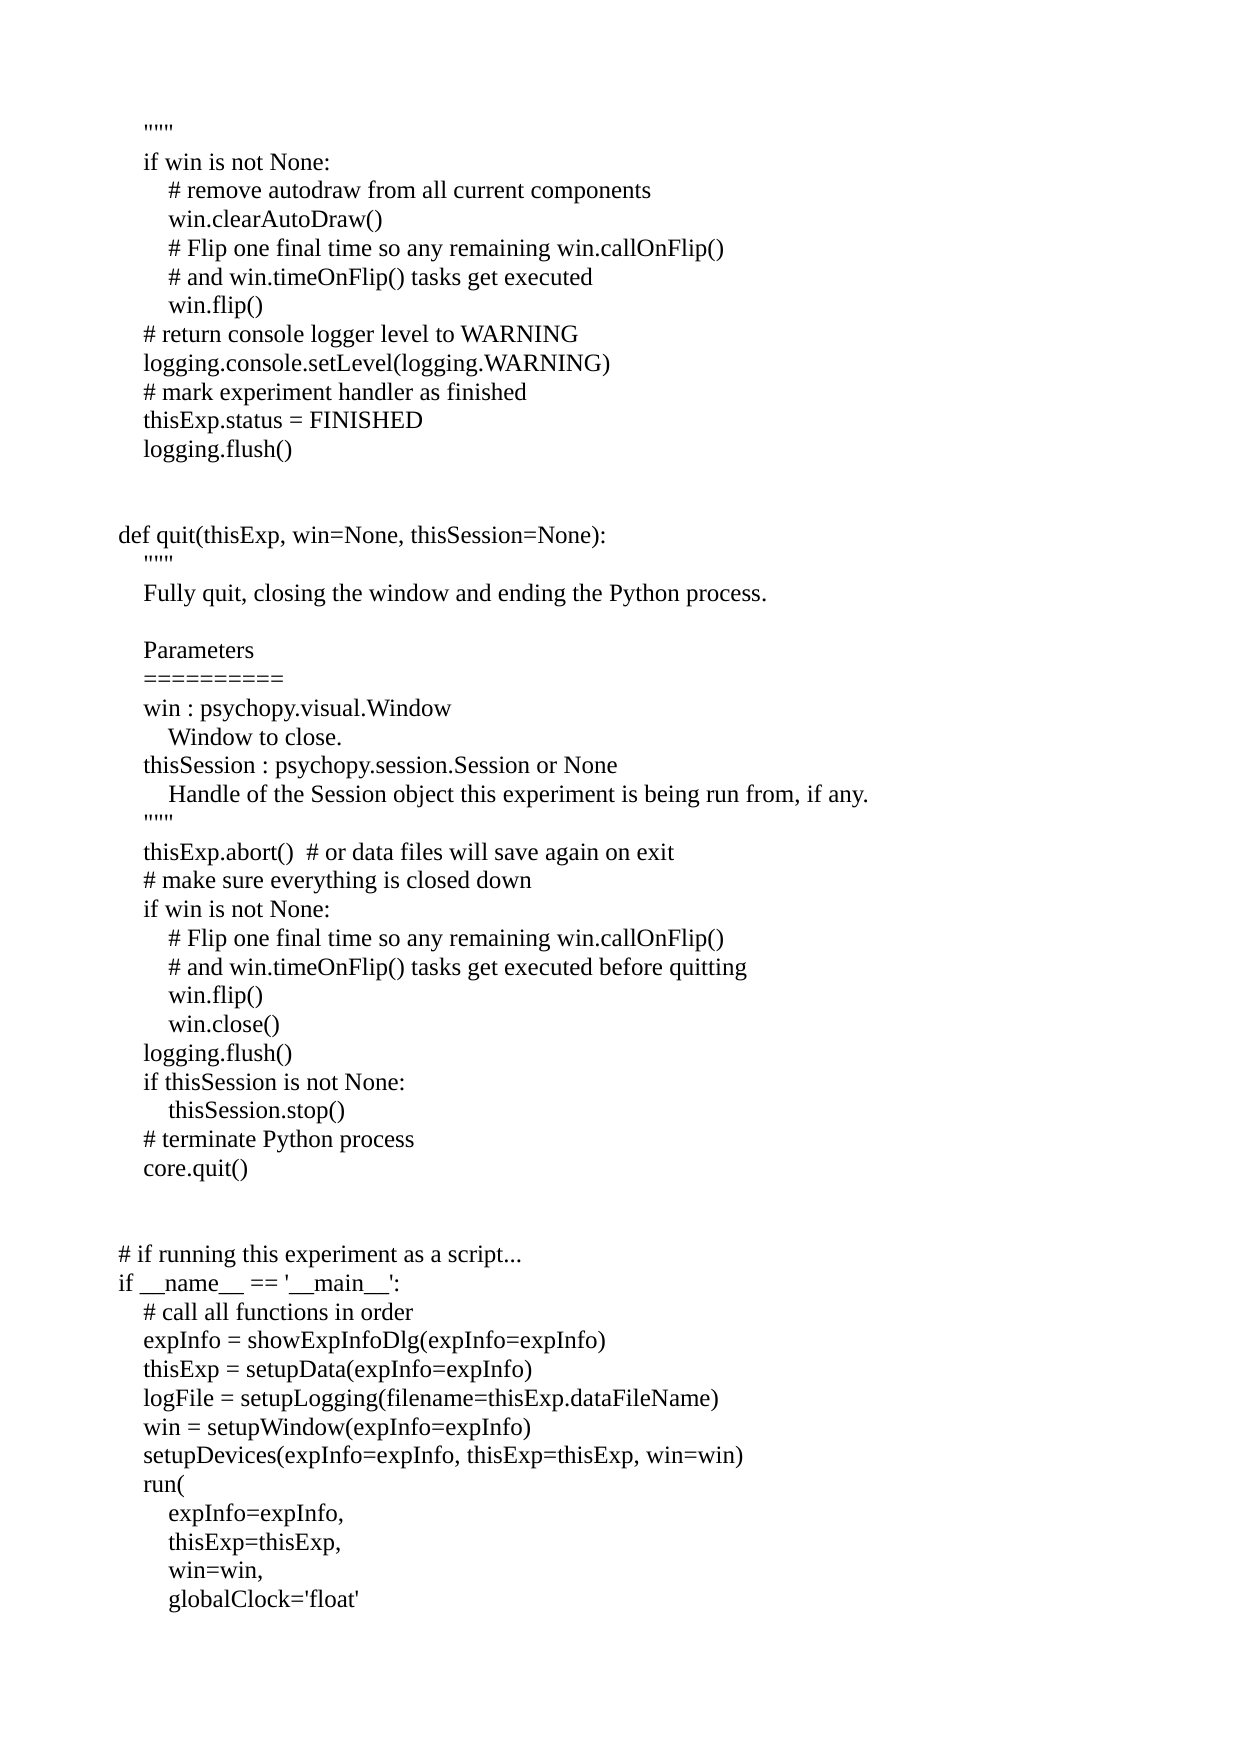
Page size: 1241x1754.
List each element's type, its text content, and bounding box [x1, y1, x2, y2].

text # mark experiment handler as finished [118, 377, 1122, 406]
text # if running this experiment as a script... [118, 1239, 1122, 1268]
text """ [118, 118, 1122, 147]
text win=win, [118, 1556, 1122, 1584]
text win.close() [118, 1009, 1122, 1038]
text if __name__ == '__main__': [118, 1268, 1122, 1297]
text thisExp = setupData(expInfo=expInfo) [118, 1354, 1122, 1383]
text logging.flush() [118, 1038, 1122, 1067]
text logging.flush() [118, 434, 1122, 463]
text win : psychopy.visual.Window [118, 693, 1122, 722]
text core.quit() [118, 1153, 1122, 1182]
text if win is not None: [118, 894, 1122, 923]
text # and win.timeOnFlip() tasks get executed before quitting [118, 952, 1122, 981]
text # Flip one final time so any remaining win.callOnFlip() [118, 923, 1122, 952]
text def quit(thisExp, win=None, thisSession=None): [118, 521, 1122, 549]
text logFile = setupLogging(filename=thisExp.dataFileName) [118, 1383, 1122, 1412]
text win.flip() [118, 981, 1122, 1009]
text thisSession.stop() [118, 1096, 1122, 1124]
text expInfo = showExpInfoDlg(expInfo=expInfo) [118, 1326, 1122, 1354]
text thisSession : psychopy.session.Session or None [118, 751, 1122, 779]
text Fully quit, closing the window and ending the Python process. [118, 578, 1122, 607]
text # call all functions in order [118, 1297, 1122, 1326]
text Parameters [118, 636, 1122, 664]
text setupDevices(expInfo=expInfo, thisExp=thisExp, win=win) [118, 1441, 1122, 1469]
text # terminate Python process [118, 1124, 1122, 1153]
text # Flip one final time so any remaining win.callOnFlip() [118, 233, 1122, 262]
text Handle of the Session object this experiment is being run from, if any. [118, 779, 1122, 808]
text """ [118, 808, 1122, 837]
text win.flip() [118, 291, 1122, 319]
text expInfo=expInfo, [118, 1498, 1122, 1527]
text # return console logger level to WARNING [118, 319, 1122, 348]
text thisExp=thisExp, [118, 1527, 1122, 1556]
text globalClock='float' [118, 1584, 1122, 1613]
text """ [118, 549, 1122, 578]
text if win is not None: [118, 147, 1122, 176]
text win = setupWindow(expInfo=expInfo) [118, 1412, 1122, 1441]
text # make sure everything is closed down [118, 866, 1122, 894]
text win.clearAutoDraw() [118, 204, 1122, 233]
text logging.console.setLevel(logging.WARNING) [118, 348, 1122, 377]
text Window to close. [118, 722, 1122, 751]
text run( [118, 1469, 1122, 1498]
text thisExp.status = FINISHED [118, 406, 1122, 434]
text # remove autodraw from all current components [118, 176, 1122, 204]
text thisExp.abort() # or data files will save again on exit [118, 837, 1122, 866]
text # and win.timeOnFlip() tasks get executed [118, 262, 1122, 291]
text if thisSession is not None: [118, 1067, 1122, 1096]
text ========== [118, 664, 1122, 693]
